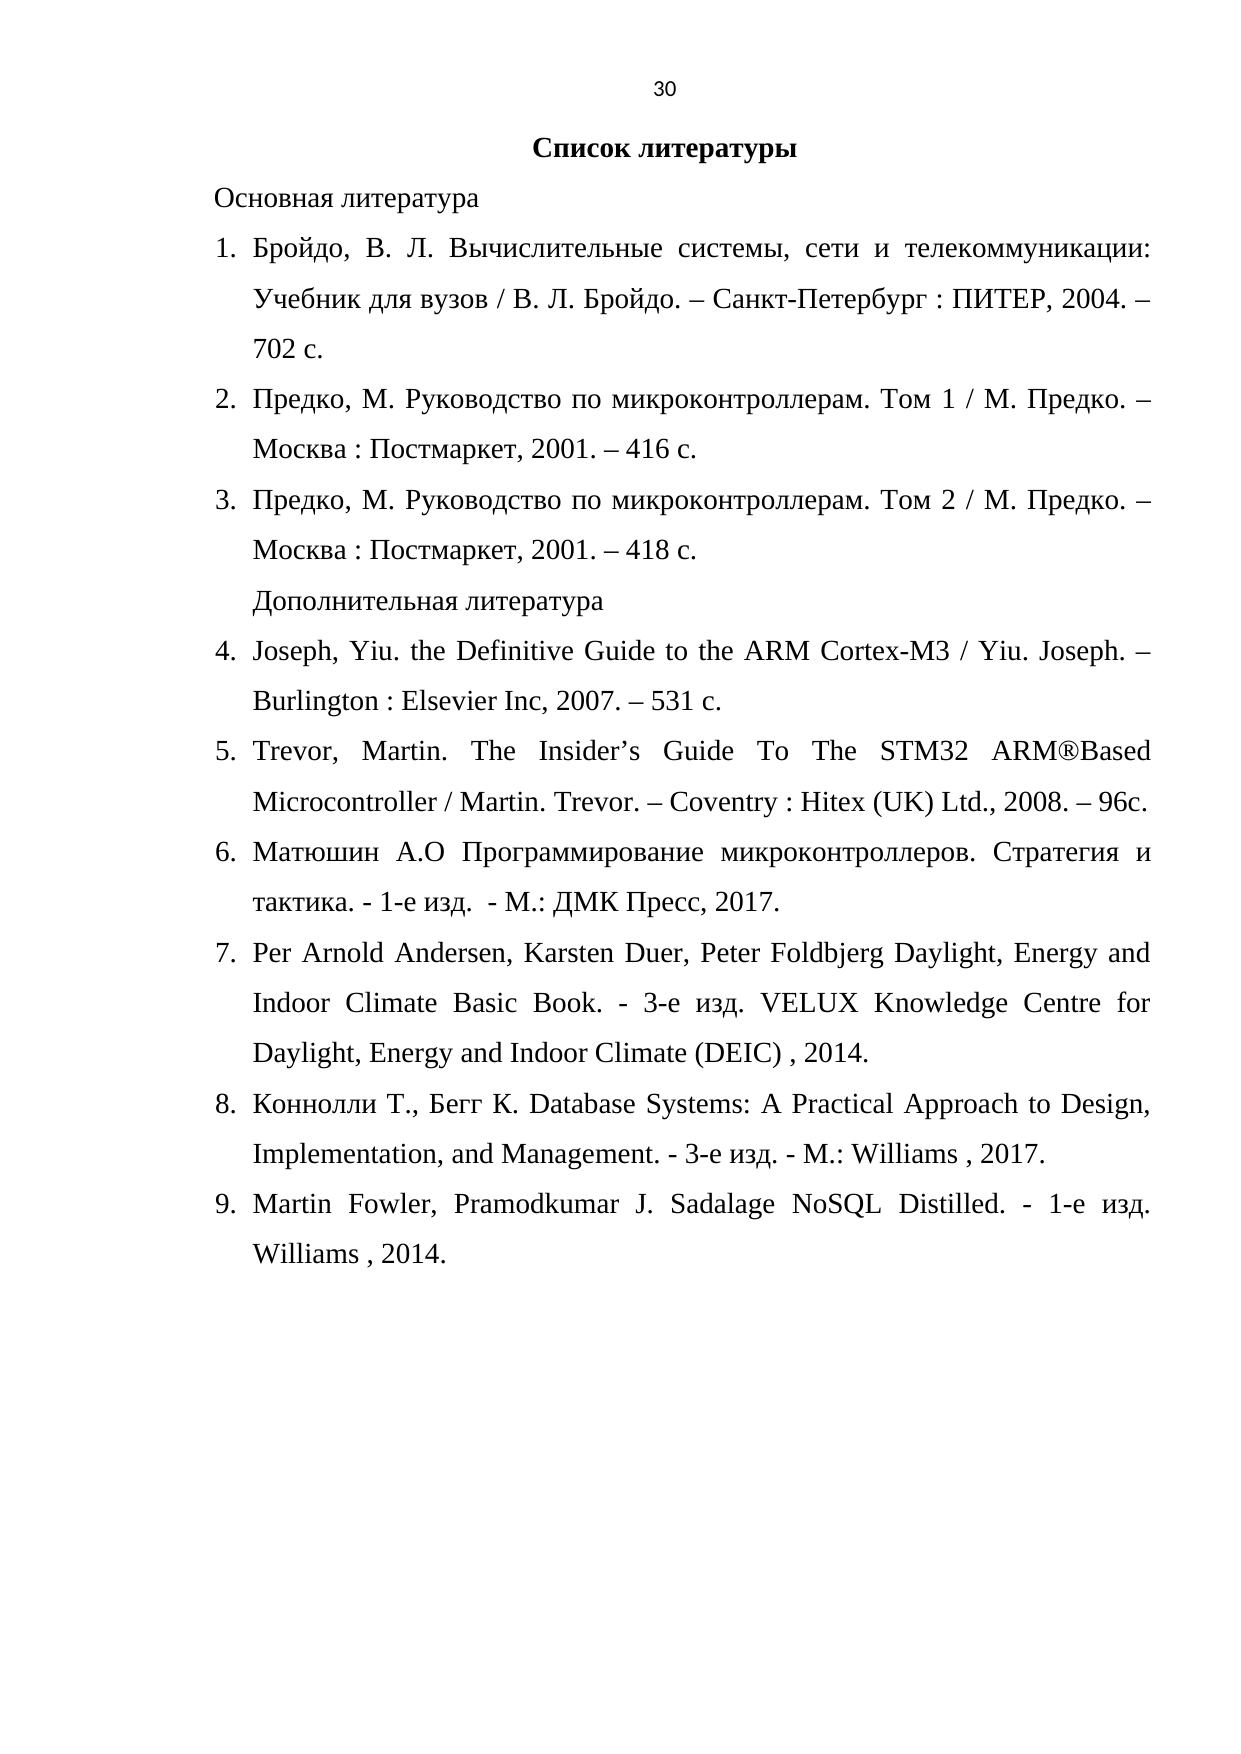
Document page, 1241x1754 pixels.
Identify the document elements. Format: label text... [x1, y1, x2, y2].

text Основная литература [177, 180, 1152, 214]
list Бройдо, В. Л. Вычислительные системы, сети и телекоммуникации: Учебник для вузов / В. Л. Бройдо. – Санкт-Петербург : ПИТЕР, 2004. – 702 c. [215, 230, 1152, 364]
list Матюшин А.О Программирование микроконтроллеров. Стратегия и тактика. - 1-е изд. - М.: ДМК Пресс, 2017. [215, 834, 1152, 918]
list Коннолли Т., Бегг К. Database Systems: A Practical Approach to Design, Implementation, and Management. - 3-е изд. - M.: Williams , 2017. [215, 1086, 1152, 1169]
list Дополнительная литература [215, 583, 1152, 616]
list Предко, М. Руководство по микроконтроллерам. Том 1 / М. Предко. – Москва : Постмаркет, 2001. – 416 c. [215, 381, 1152, 465]
list Предко, М. Руководство по микроконтроллерам. Том 2 / М. Предко. – Москва : Постмаркет, 2001. – 418 c. [215, 482, 1152, 566]
text Список литературы [177, 130, 1152, 163]
list Joseph, Yiu. the Definitive Guide to the ARM Cortex-M3 / Yiu. Joseph. – Burlington : Elsevier Inc, 2007. – 531 c. [215, 633, 1152, 717]
list Per Arnold Andersen, Karsten Duer, Peter Foldbjerg Daylight, Energy and Indoor Climate Basic Book. - 3-е изд. VELUX Knowledge Centre for Daylight, Energy and Indoor Climate (DEIC) , 2014. [215, 935, 1152, 1069]
list Martin Fowler, Pramodkumar J. Sadalage NoSQL Distilled. - 1-е изд. Williams , 2014. [215, 1186, 1152, 1270]
list Trevor, Martin. The Insider’s Guide To The STM32 ARM®Based Microcontroller / Martin. Trevor. – Coventry : Hitex (UK) Ltd., 2008. – 96c. [215, 733, 1152, 817]
